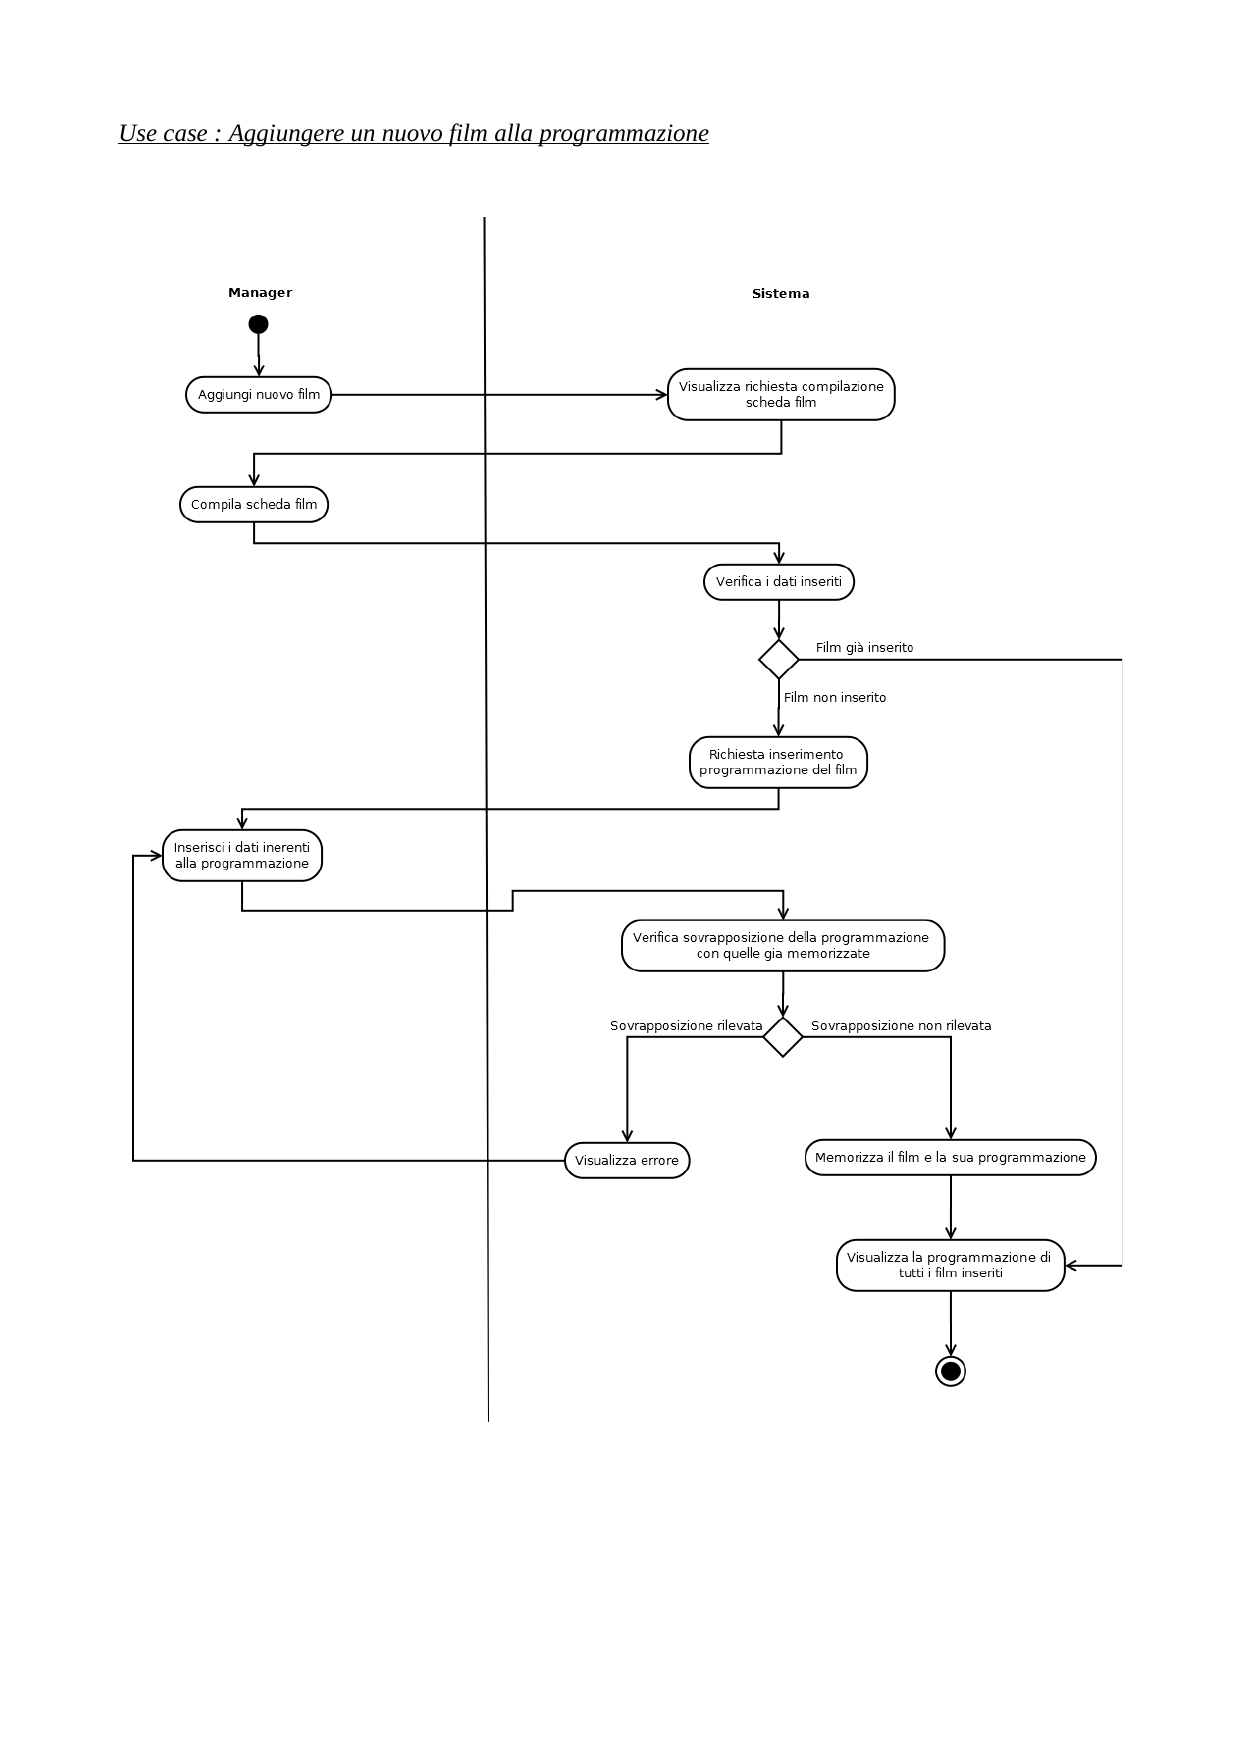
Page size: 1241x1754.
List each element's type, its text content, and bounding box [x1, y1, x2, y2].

picture [118, 216, 1123, 1422]
text Use case : Aggiungere un nuovo film alla programmazione [118, 118, 1122, 147]
